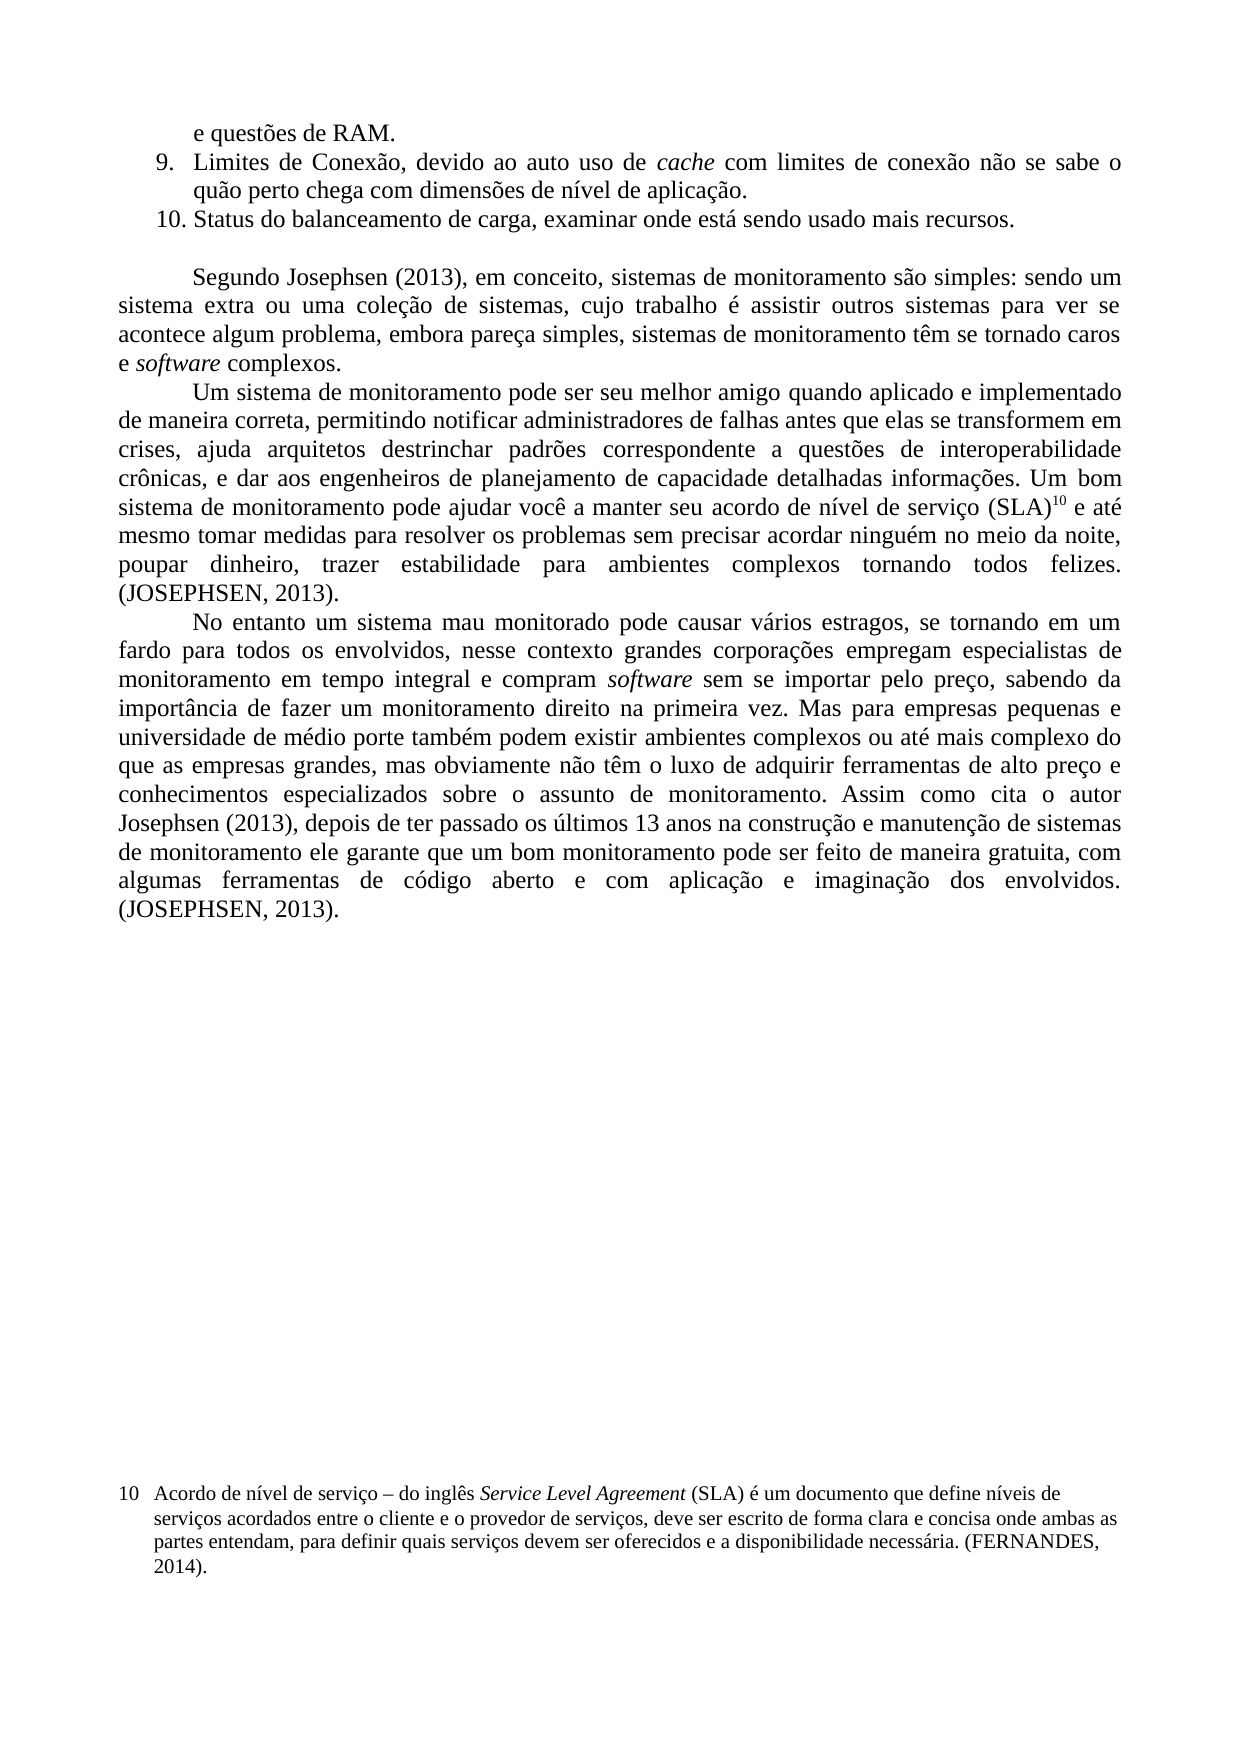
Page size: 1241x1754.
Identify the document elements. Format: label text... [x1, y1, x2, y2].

text No entanto um sistema mau monitorado pode causar vários estragos, se tornando em um fardo para todos os envolvidos, nesse contexto grandes corporações empregam especialistas de monitoramento em tempo integral e compram software sem se importar pelo preço, sabendo da importância de fazer um monitoramento direito na primeira vez. Mas para empresas pequenas e universidade de médio porte também podem existir ambientes complexos ou até mais complexo do que as empresas grandes, mas obviamente não têm o luxo de adquirir ferramentas de alto preço e conhecimentos especializados sobre o assunto de monitoramento. Assim como cita o autor Josephsen (2013), depois de ter passado os últimos 13 anos na construção e manutenção de sistemas de monitoramento ele garante que um bom monitoramento pode ser feito de maneira gratuita, com algumas ferramentas de código aberto e com aplicação e imaginação dos envolvidos. (JOSEPHSEN, 2013). [118, 607, 1122, 923]
list Status do balanceamento de carga, examinar onde está sendo usado mais recursos. [156, 204, 1122, 233]
text Um sistema de monitoramento pode ser seu melhor amigo quando aplicado e implementado de maneira correta, permitindo notificar administradores de falhas antes que elas se transformem em crises, ajuda arquitetos destrinchar padrões correspondente a questões de interoperabilidade crônicas, e dar aos engenheiros de planejamento de capacidade detalhadas informações. Um bom sistema de monitoramento pode ajudar você a manter seu acordo de nível de serviço (SLA) e até mesmo tomar medidas para resolver os problemas sem precisar acordar ninguém no meio da noite, poupar dinheiro, trazer estabilidade para ambientes complexos tornando todos felizes. (JOSEPHSEN, 2013). [118, 377, 1122, 607]
list Limites de Conexão, devido ao auto uso de cache com limites de conexão não se sabe o quão perto chega com dimensões de nível de aplicação. [156, 147, 1122, 204]
list e questões de RAM. [156, 118, 1122, 147]
text Segundo Josephsen (2013), em conceito, sistemas de monitoramento são simples: sendo um sistema extra ou uma coleção de sistemas, cujo trabalho é assistir outros sistemas para ver se acontece algum problema, embora pareça simples, sistemas de monitoramento têm se tornado caros e software complexos. [118, 262, 1122, 377]
text Acordo de nível de serviço – do inglês Service Level Agreement (SLA) é um documento que define níveis de serviços acordados entre o cliente e o provedor de serviços, deve ser escrito de forma clara e concisa onde ambas as partes entendam, para definir quais serviços devem ser oferecidos e a disponibilidade necessária. (FERNANDES, 2014). [118, 1481, 1122, 1578]
